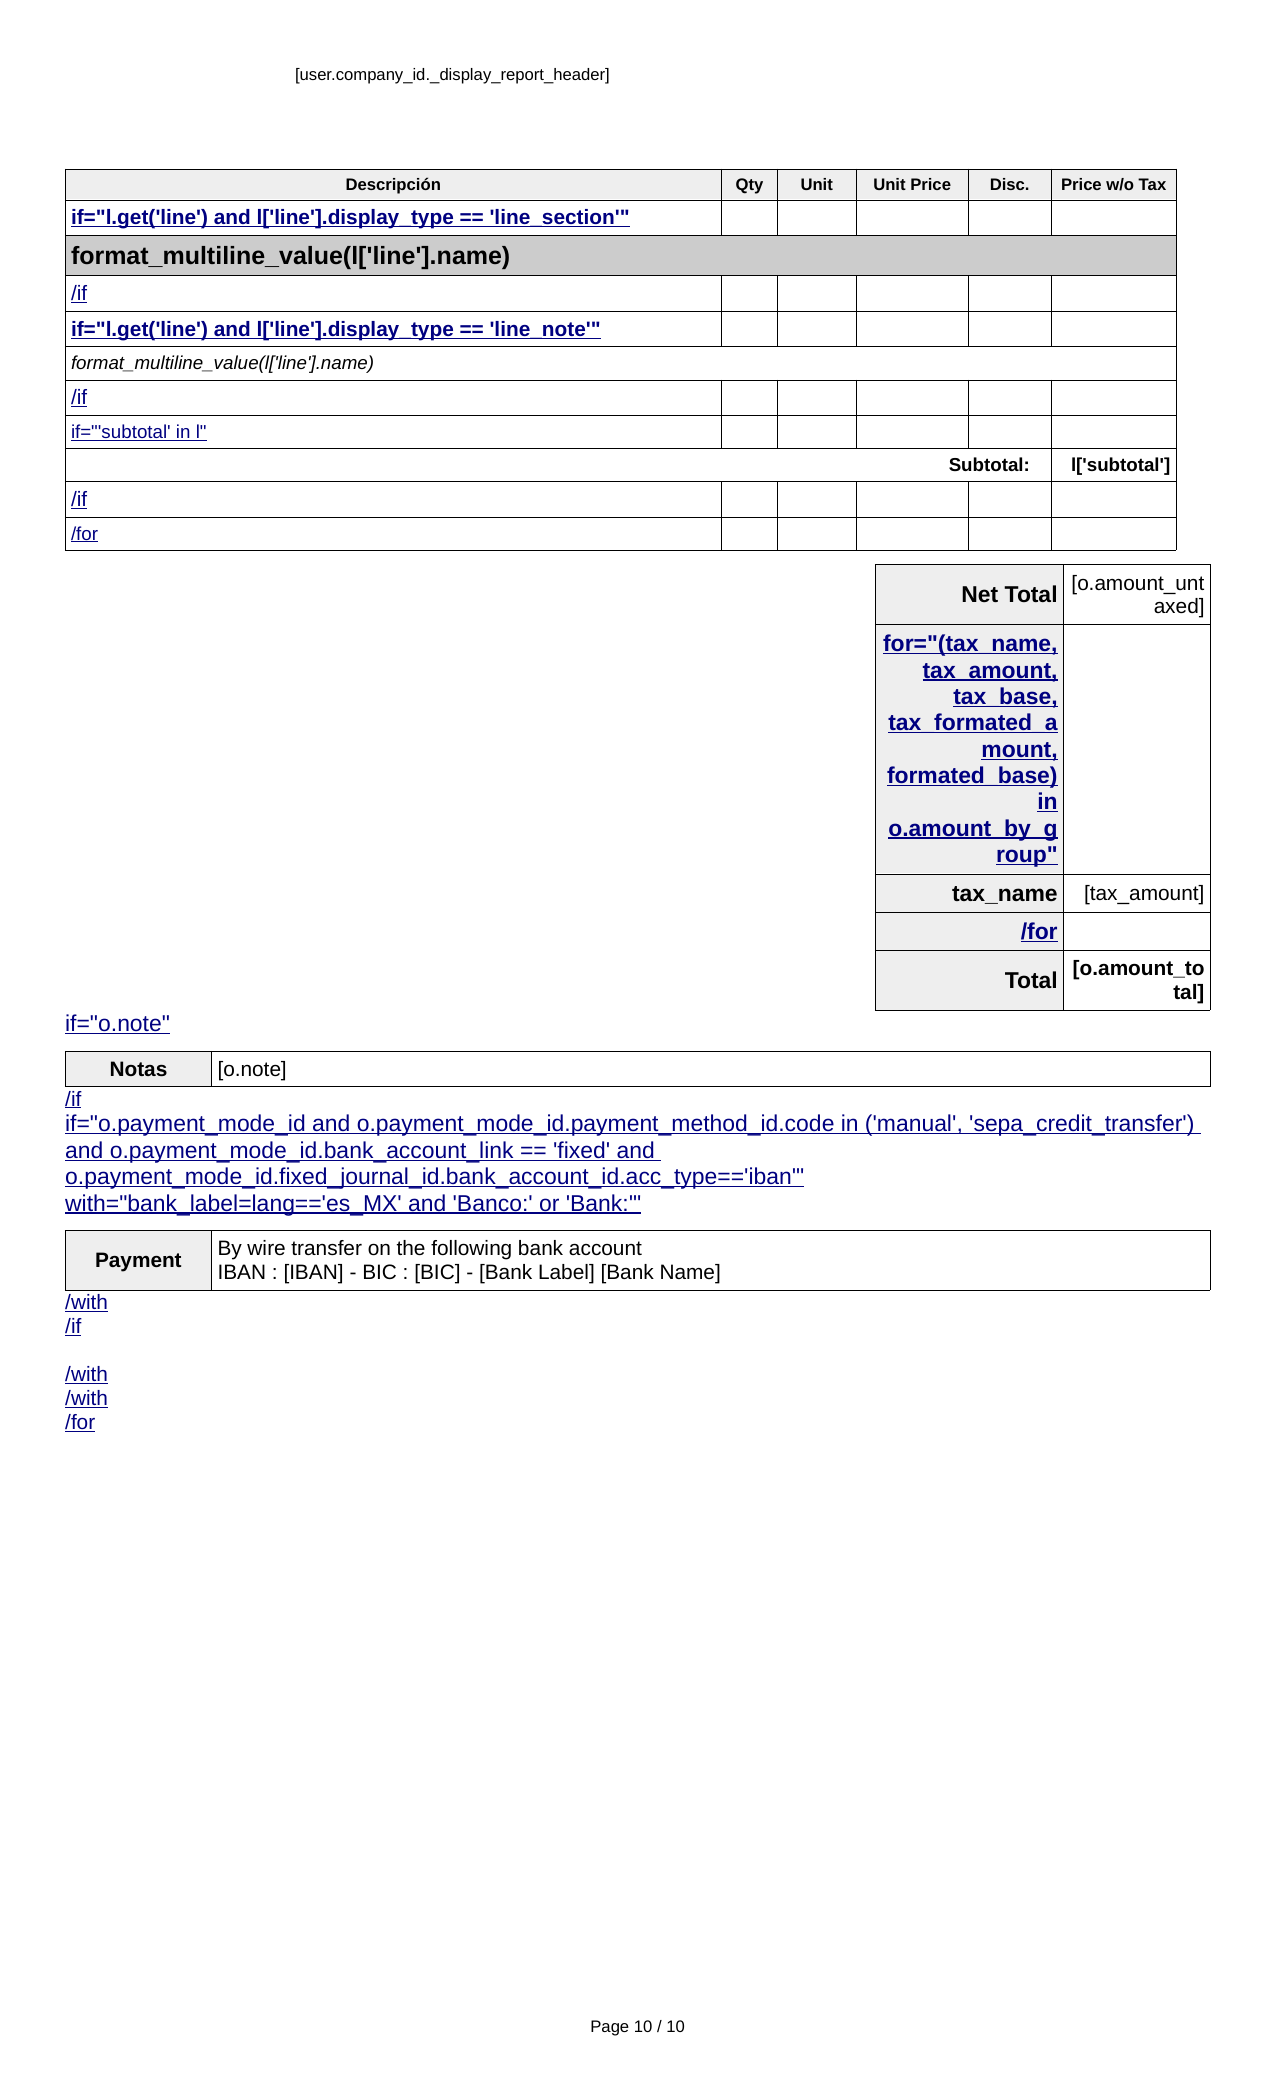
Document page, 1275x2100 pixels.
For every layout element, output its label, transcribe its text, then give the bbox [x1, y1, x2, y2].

table_cell [65, 624, 875, 873]
table_cell if="'subtotal' in l" [66, 416, 721, 448]
table_cell if="l.get('line') and l['line'].display_type == 'line_note'" [66, 312, 721, 346]
table_cell [857, 201, 968, 235]
table_cell [778, 518, 856, 550]
table_header By wire transfer on the following bank account IBAN : [IBAN] - BIC : [BIC] - [Bank Label] [Bank Name] [212, 1231, 1210, 1290]
table_header Unit [778, 170, 856, 199]
table_cell [722, 381, 777, 415]
table_cell [778, 201, 856, 235]
table_cell [o.amount_total] [1064, 951, 1210, 1010]
table_cell [65, 950, 875, 1010]
table_cell for="(tax_name, tax_amount, tax_base, tax_formated_amount, formated_base) in o.amount_by_group" [876, 625, 1063, 873]
table_cell /for [66, 518, 721, 550]
table_cell Subtotal: [66, 449, 1051, 481]
table_cell [778, 381, 856, 415]
table_cell [778, 416, 856, 448]
table_cell [722, 312, 777, 346]
table_header Net Total [876, 565, 1063, 624]
table_cell [778, 312, 856, 346]
table_header Qty [722, 170, 777, 199]
table_header Notas [66, 1052, 211, 1086]
table_header [o.note] [212, 1052, 1210, 1086]
table_cell tax_name [876, 875, 1063, 912]
table_cell [722, 518, 777, 550]
table_header Payment [66, 1231, 211, 1290]
table_header Descripción [66, 170, 721, 199]
text if="o.note" [65, 1010, 1210, 1036]
table_cell /if [66, 482, 721, 517]
table_cell [1052, 482, 1176, 517]
text /if [65, 1087, 1210, 1110]
table_cell [1064, 913, 1210, 950]
table_cell /if [66, 276, 721, 311]
table_cell [65, 874, 875, 912]
table_cell l['subtotal'] [1052, 449, 1176, 481]
table_cell [857, 312, 968, 346]
table_cell [969, 312, 1051, 346]
text /with [65, 1386, 1210, 1409]
table_header Price w/o Tax [1052, 170, 1176, 199]
text if="o.payment_mode_id and o.payment_mode_id.payment_method_id.code in ('manual', 'sepa_credit_transfer') and o.payment_mode_id.bank_account_link == 'fixed' and o.payment_mode_id.fixed_journal_id.bank_account_id.acc_type=='iban'" [65, 1110, 1210, 1189]
table_header Unit Price [857, 170, 968, 199]
table_cell [969, 276, 1051, 311]
table_cell [722, 201, 777, 235]
table_cell [969, 518, 1051, 550]
table_cell if="l.get('line') and l['line'].display_type == 'line_section'" [66, 201, 721, 235]
table_cell [969, 482, 1051, 517]
table_cell /for [876, 913, 1063, 950]
table_cell [969, 416, 1051, 448]
table_cell [857, 381, 968, 415]
table_cell [1052, 381, 1176, 415]
table_cell [1052, 201, 1176, 235]
text /for [65, 1409, 1210, 1433]
table_cell [1052, 312, 1176, 346]
table_cell [1052, 416, 1176, 448]
table_cell Total [876, 951, 1063, 1010]
table_cell format_multiline_value(l['line'].name) [66, 347, 1176, 379]
table_cell [722, 276, 777, 311]
table_cell format_multiline_value(l['line'].name) [66, 236, 1176, 275]
table_cell [778, 276, 856, 311]
table_header Disc. [969, 170, 1051, 199]
table_header [65, 564, 875, 624]
table_cell [1052, 518, 1176, 550]
table_cell [969, 201, 1051, 235]
table_cell /if [66, 381, 721, 415]
table_header [o.amount_untaxed] [1064, 565, 1210, 624]
table_cell [tax_amount] [1064, 875, 1210, 912]
text /with [65, 1291, 1210, 1314]
text with="bank_label=lang=='es_MX' and 'Banco:' or 'Bank:'" [65, 1189, 1210, 1216]
table_cell [857, 416, 968, 448]
table_cell [857, 276, 968, 311]
table_cell [1052, 276, 1176, 311]
table_cell [857, 518, 968, 550]
table_cell [778, 482, 856, 517]
table_cell [857, 482, 968, 517]
table_cell [969, 381, 1051, 415]
table_cell [65, 912, 875, 950]
table_cell [1064, 625, 1210, 873]
table_cell [722, 482, 777, 517]
text /with [65, 1362, 1210, 1386]
text /if [65, 1314, 1210, 1338]
table_cell [722, 416, 777, 448]
